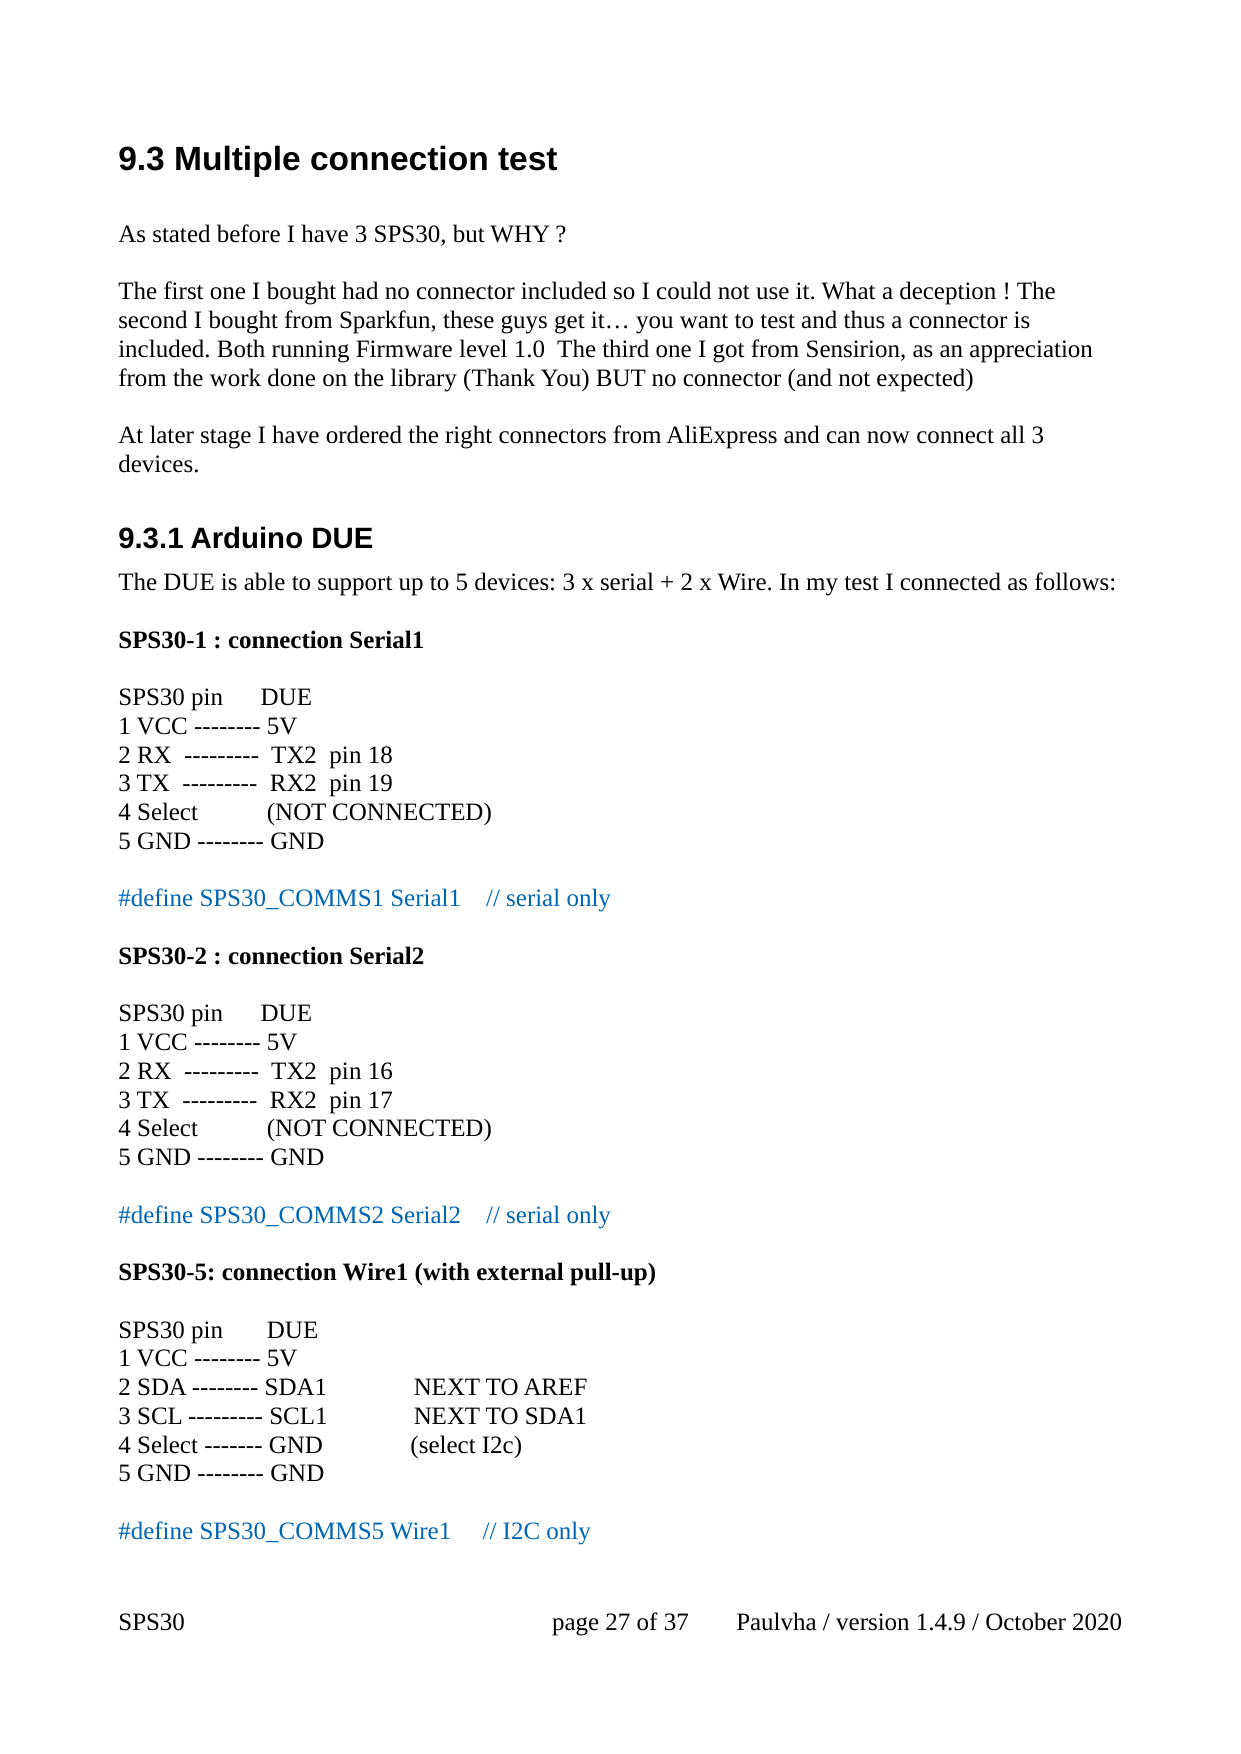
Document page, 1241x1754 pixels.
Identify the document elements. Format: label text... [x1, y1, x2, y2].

text 1 VCC -------- 5V [118, 1027, 1122, 1056]
text 3 SCL --------- SCL1 NEXT TO SDA1 [118, 1401, 1122, 1430]
text The DUE is able to support up to 5 devices: 3 x serial + 2 x Wire. In my test I connected as follows: [118, 567, 1122, 596]
text 3 TX --------- RX2 pin 19 [118, 768, 1122, 797]
text 5 GND -------- GND [118, 1142, 1122, 1171]
text SPS30 pin DUE [118, 998, 1122, 1027]
text 4 Select ------- GND (select I2c) [118, 1430, 1122, 1458]
text 1 VCC -------- 5V [118, 1343, 1122, 1372]
text 2 RX --------- TX2 pin 18 [118, 740, 1122, 768]
text #define SPS30_COMMS5 Wire1 // I2C only [118, 1516, 1122, 1545]
text 3 TX --------- RX2 pin 17 [118, 1085, 1122, 1113]
text The first one I bought had no connector included so I could not use it. What a deception ! The second I bought from Sparkfun, these guys get it… you want to test and thus a connector is included. Both running Firmware level 1.0 The third one I got from Sensirion, as an appreciation from the work done on the library (Thank You) BUT no connector (and not expected) [118, 276, 1122, 391]
text SPS30-1 : connection Serial1 [118, 625, 1122, 653]
text SPS30 pin DUE [118, 1315, 1122, 1343]
text 2 RX --------- TX2 pin 16 [118, 1056, 1122, 1085]
text SPS30-2 : connection Serial2 [118, 941, 1122, 970]
text 4 Select (NOT CONNECTED) [118, 1113, 1122, 1142]
text 1 VCC -------- 5V [118, 711, 1122, 740]
subtitle 9.3 Multiple connection test [118, 139, 1122, 178]
text #define SPS30_COMMS2 Serial2 // serial only [118, 1200, 1122, 1228]
text 4 Select (NOT CONNECTED) [118, 797, 1122, 826]
text 2 SDA -------- SDA1 NEXT TO AREF [118, 1372, 1122, 1401]
text #define SPS30_COMMS1 Serial1 // serial only [118, 883, 1122, 912]
text SPS30 pin DUE [118, 682, 1122, 711]
subtitle 9.3.1 Arduino DUE [118, 521, 1122, 555]
text At later stage I have ordered the right connectors from AliExpress and can now connect all 3 devices. [118, 420, 1122, 478]
text 5 GND -------- GND [118, 826, 1122, 855]
text As stated before I have 3 SPS30, but WHY ? [118, 219, 1122, 248]
text 5 GND -------- GND [118, 1458, 1122, 1487]
text SPS30-5: connection Wire1 (with external pull-up) [118, 1257, 1122, 1286]
